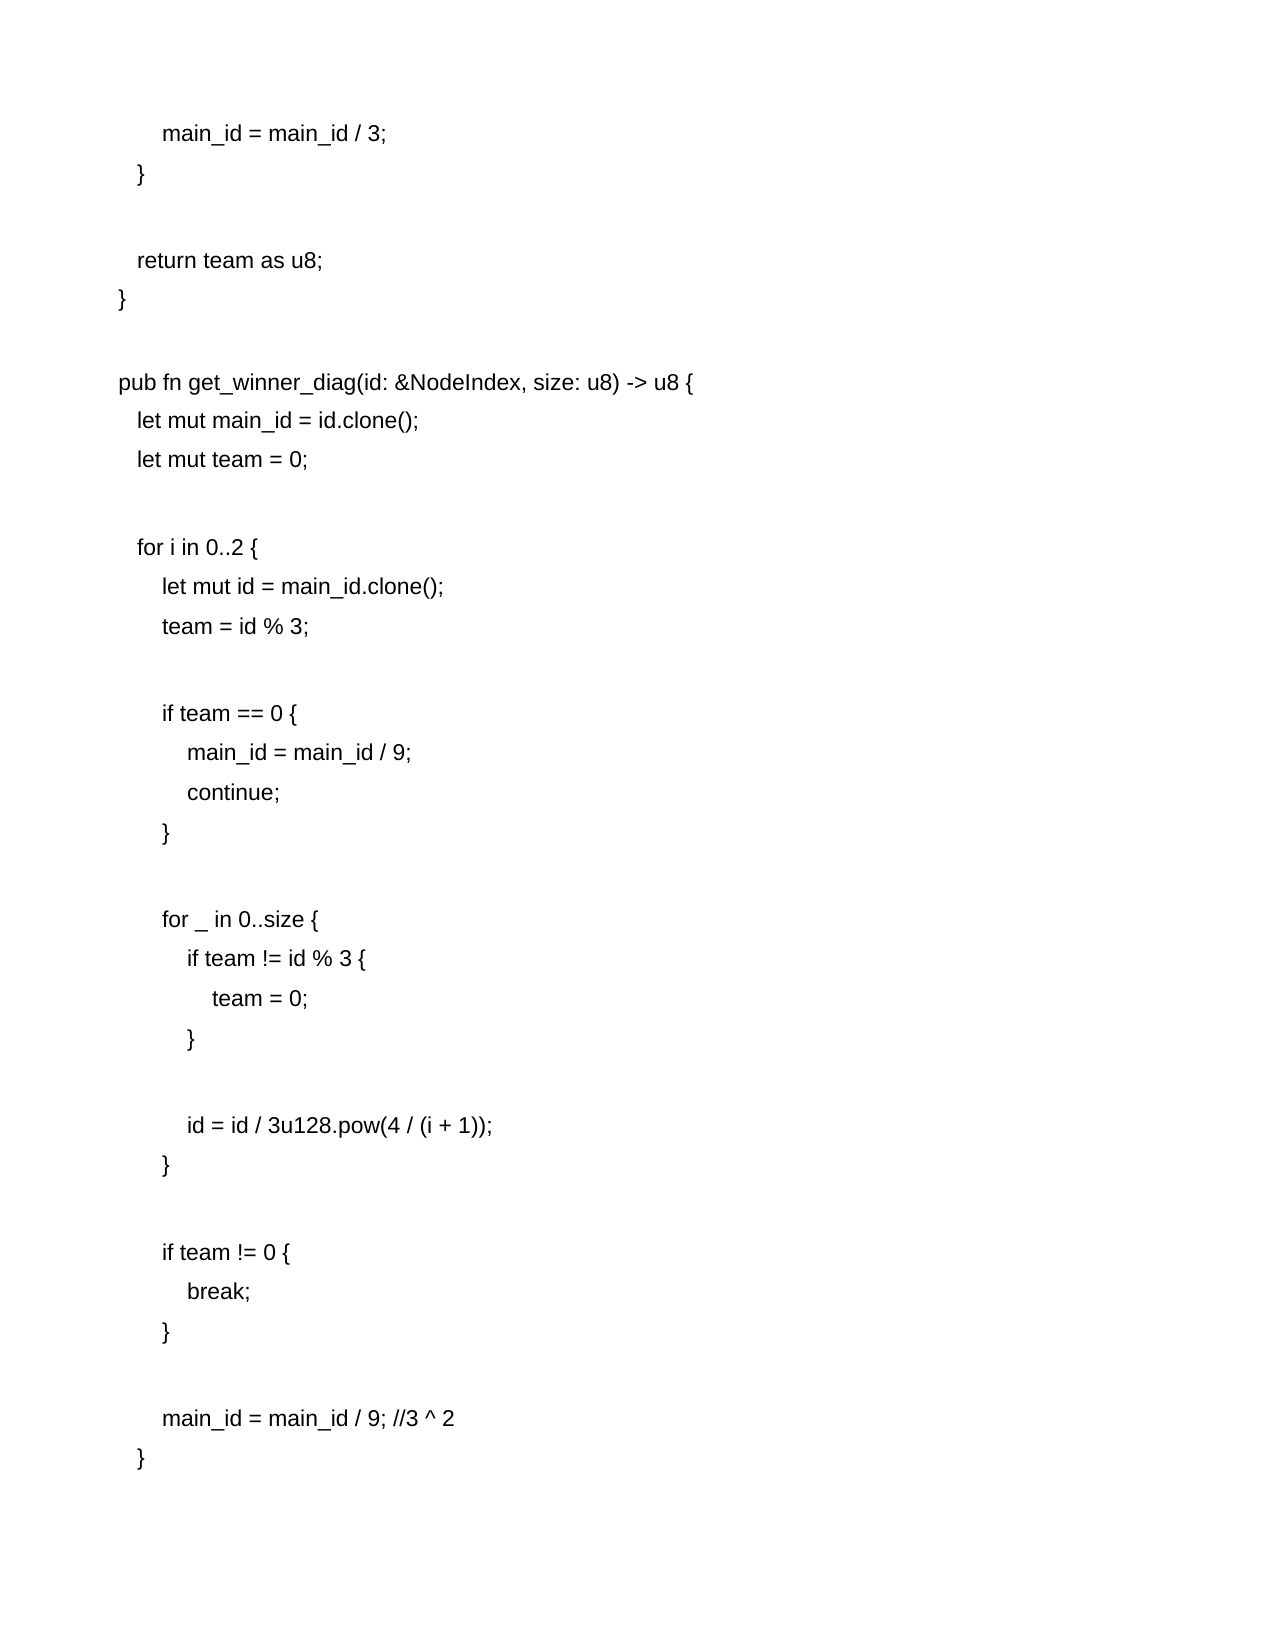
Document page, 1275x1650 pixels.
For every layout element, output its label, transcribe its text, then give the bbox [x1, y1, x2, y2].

text continue; [118, 777, 1157, 806]
text } [118, 284, 1157, 311]
text } [118, 1316, 1157, 1344]
text } [118, 158, 1157, 186]
text main_id = main_id / 9; [118, 737, 1157, 766]
text team = 0; [118, 983, 1157, 1012]
text id = id / 3u128.pow(4 / (i + 1)); [118, 1110, 1157, 1138]
text } [118, 1023, 1157, 1051]
text for i in 0..2 { [118, 532, 1157, 560]
text if team != id % 3 { [118, 943, 1157, 972]
text let mut main_id = id.clone(); [118, 405, 1157, 433]
text team = id % 3; [118, 611, 1157, 639]
text break; [118, 1276, 1157, 1305]
text let mut id = main_id.clone(); [118, 571, 1157, 600]
text if team == 0 { [118, 698, 1157, 727]
text for _ in 0..size { [118, 904, 1157, 933]
text main_id = main_id / 9; //3 ^ 2 [118, 1403, 1157, 1432]
text } [118, 817, 1157, 845]
text if team != 0 { [118, 1237, 1157, 1265]
text } [118, 1442, 1157, 1471]
text main_id = main_id / 3; [118, 118, 1157, 147]
text pub fn get_winner_diag(id: &NodeIndex, size: u8) -> u8 { [118, 368, 1157, 395]
text } [118, 1149, 1157, 1178]
text return team as u8; [118, 245, 1157, 274]
text let mut team = 0; [118, 444, 1157, 473]
